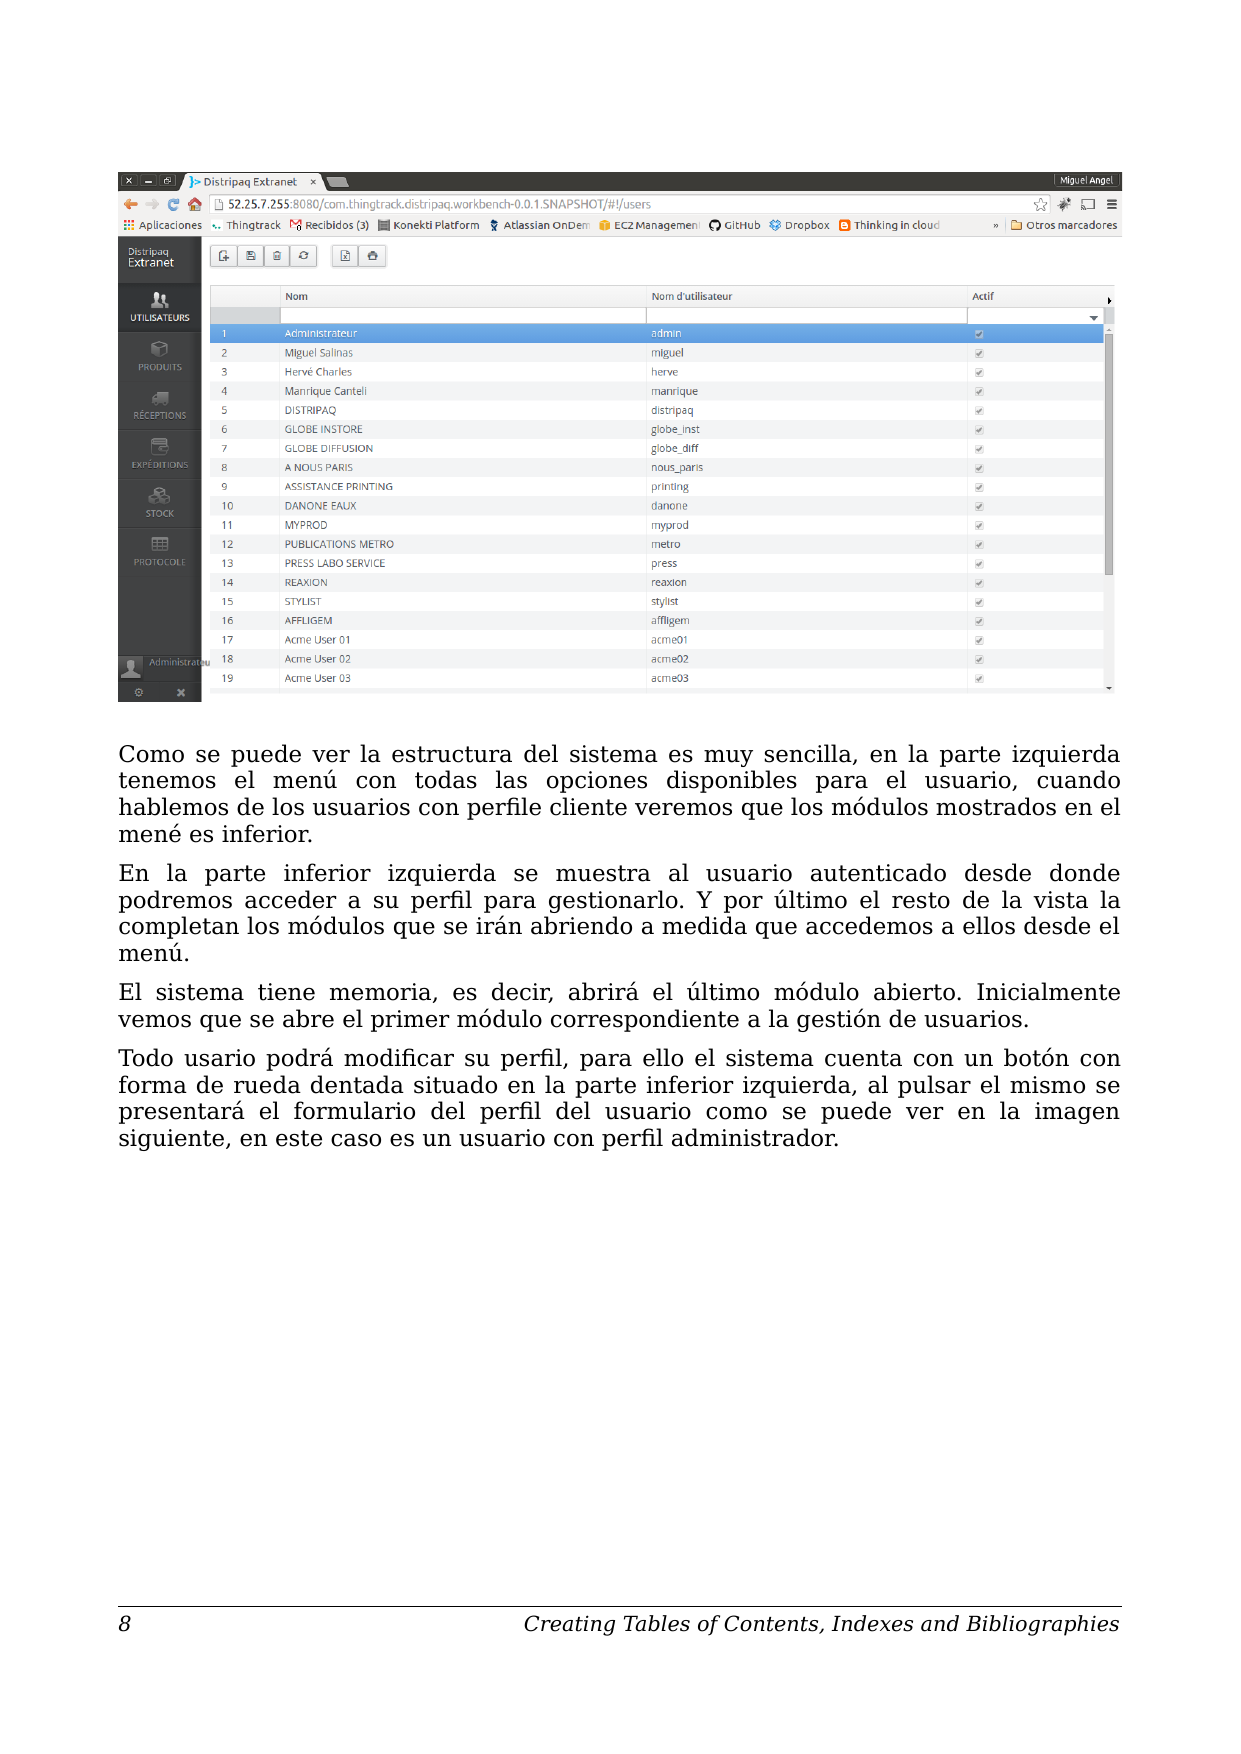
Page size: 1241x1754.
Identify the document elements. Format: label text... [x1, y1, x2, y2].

list Como se puede ver la estructura del sistema es muy sencilla, en la parte izquierda tenemos el menú con todas las opciones disponibles para el usuario, cuando hablemos de los usuarios con perfile cliente veremos que los módulos mostrados en el mené es inferior. [81, 741, 1122, 848]
list Todo usario podrá modificar su perfil, para ello el sistema cuenta con un botón con forma de rueda dentada situado en la parte inferior izquierda, al pulsar el mismo se presentará el formulario del perfil del usuario como se puede ver en la imagen siguiente, en este caso es un usuario con perfil administrador. [81, 1045, 1122, 1152]
list El sistema tiene memoria, es decir, abrirá el último módulo abierto. Inicialmente vemos que se abre el primer módulo correspondiente a la gestión de usuarios. [81, 979, 1122, 1033]
picture [118, 172, 1123, 702]
list En la parte inferior izquierda se muestra al usuario autenticado desde donde podremos acceder a su perfil para gestionarlo. Y por último el resto de la vista la completan los módulos que se irán abriendo a medida que accedemos a ellos desde el menú. [81, 860, 1122, 967]
